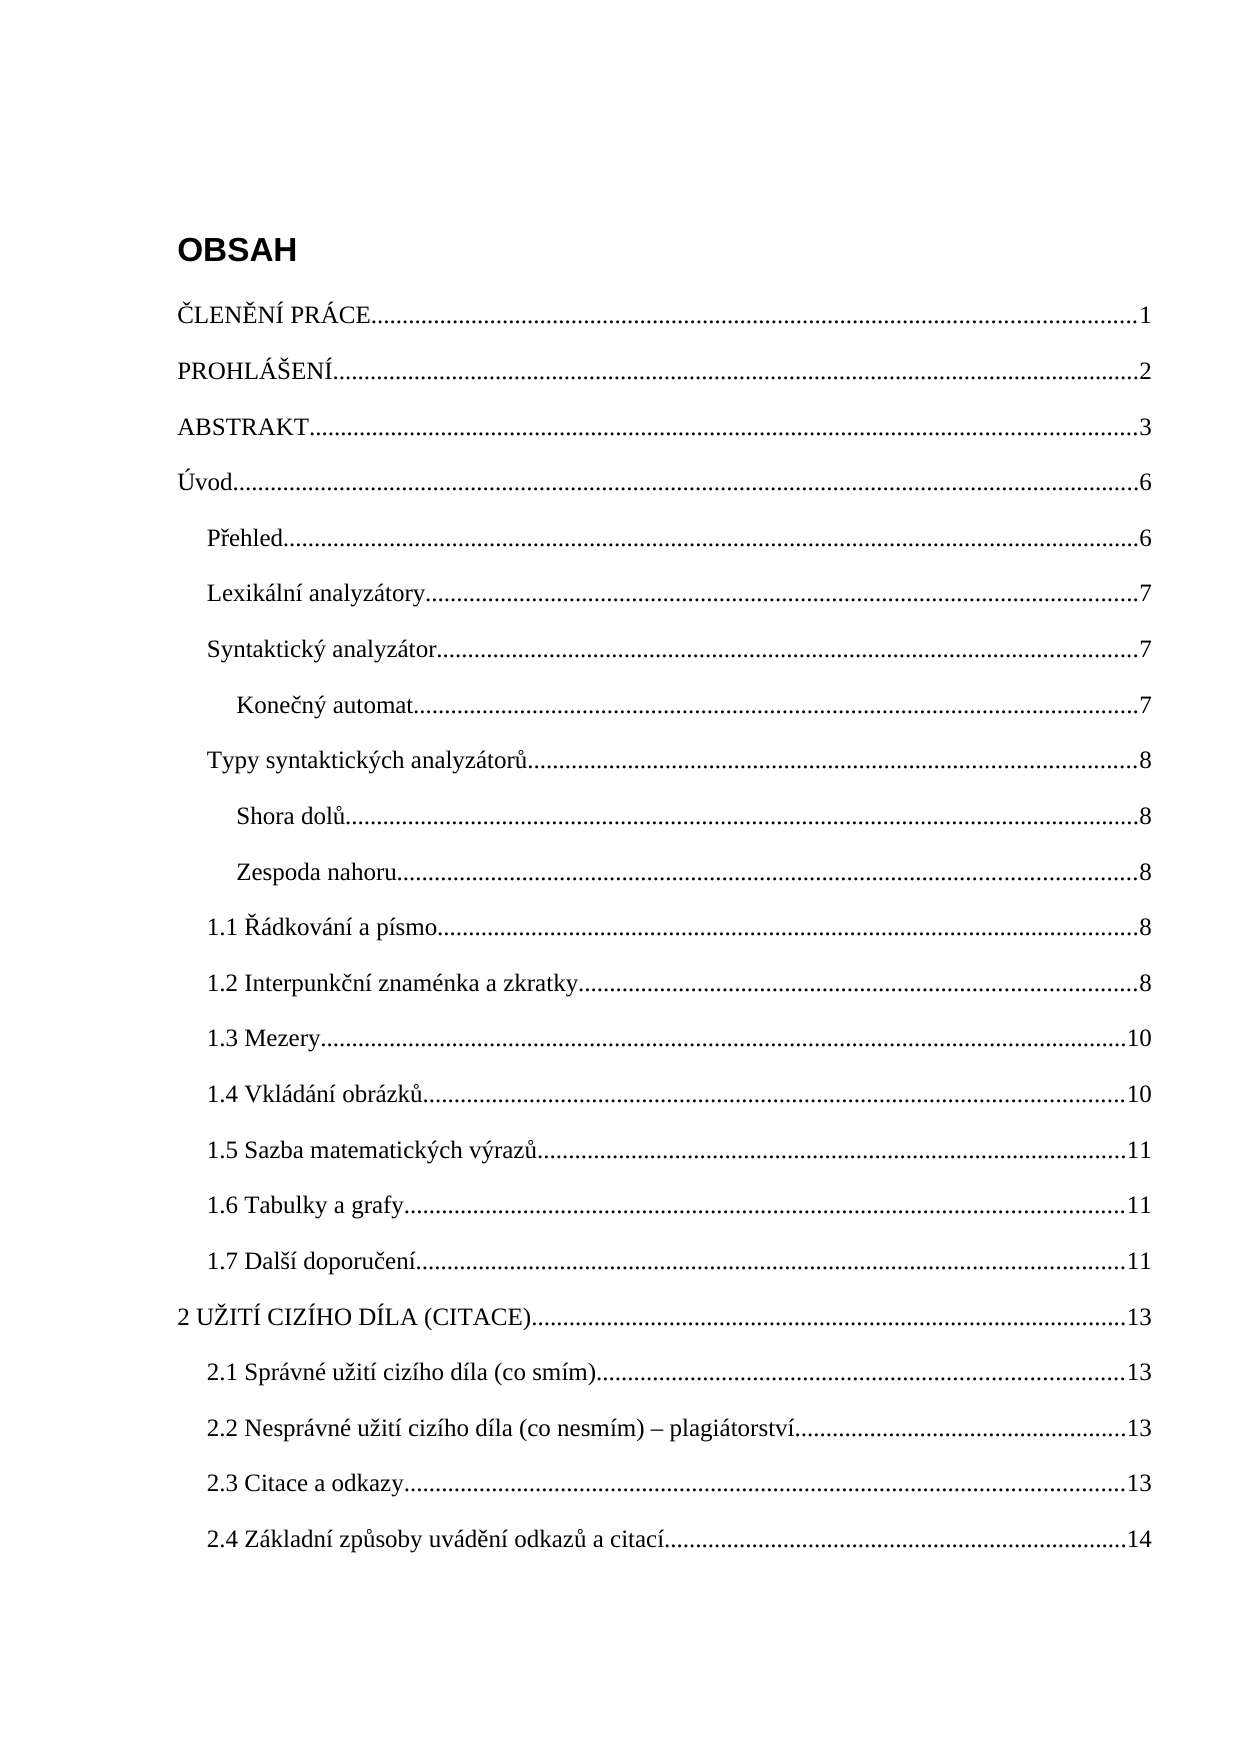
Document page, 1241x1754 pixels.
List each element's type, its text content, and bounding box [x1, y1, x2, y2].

text Typy syntaktických analyzátorů 8 [207, 745, 1152, 774]
subtitle OBSAH [177, 230, 1152, 269]
text 1.7 Další doporučení 11 [207, 1246, 1152, 1275]
text Zespoda nahoru 8 [236, 857, 1152, 885]
text Syntaktický analyzátor 7 [207, 634, 1152, 663]
text 2.3 Citace a odkazy 13 [207, 1468, 1152, 1497]
text 1.4 Vkládání obrázků 10 [207, 1079, 1152, 1108]
text 1.6 Tabulky a grafy 11 [207, 1190, 1152, 1219]
text ČLENĚNÍ PRÁCE 1 [177, 300, 1152, 329]
text 1.5 Sazba matematických výrazů 11 [207, 1135, 1152, 1163]
text Konečný automat 7 [236, 690, 1152, 718]
text 2.4 Základní způsoby uvádění odkazů a citací 14 [207, 1524, 1152, 1553]
text Lexikální analyzátory 7 [207, 578, 1152, 607]
text ABSTRAKT 3 [177, 412, 1152, 440]
text 2 UŽITÍ CIZÍHO DÍLA (CITACE) 13 [177, 1302, 1152, 1330]
text 1.2 Interpunkční znaménka a zkratky 8 [207, 968, 1152, 997]
text Shora dolů 8 [236, 801, 1152, 830]
text 1.1 Řádkování a písmo 8 [207, 912, 1152, 941]
text 1.3 Mezery 10 [207, 1023, 1152, 1052]
text 2.1 Správné užití cizího díla (co smím) 13 [207, 1357, 1152, 1386]
text Přehled 6 [207, 523, 1152, 552]
text Úvod 6 [177, 467, 1152, 496]
text 2.2 Nesprávné užití cizího díla (co nesmím) – plagiátorství 13 [207, 1413, 1152, 1442]
text PROHLÁŠENÍ 2 [177, 356, 1152, 385]
